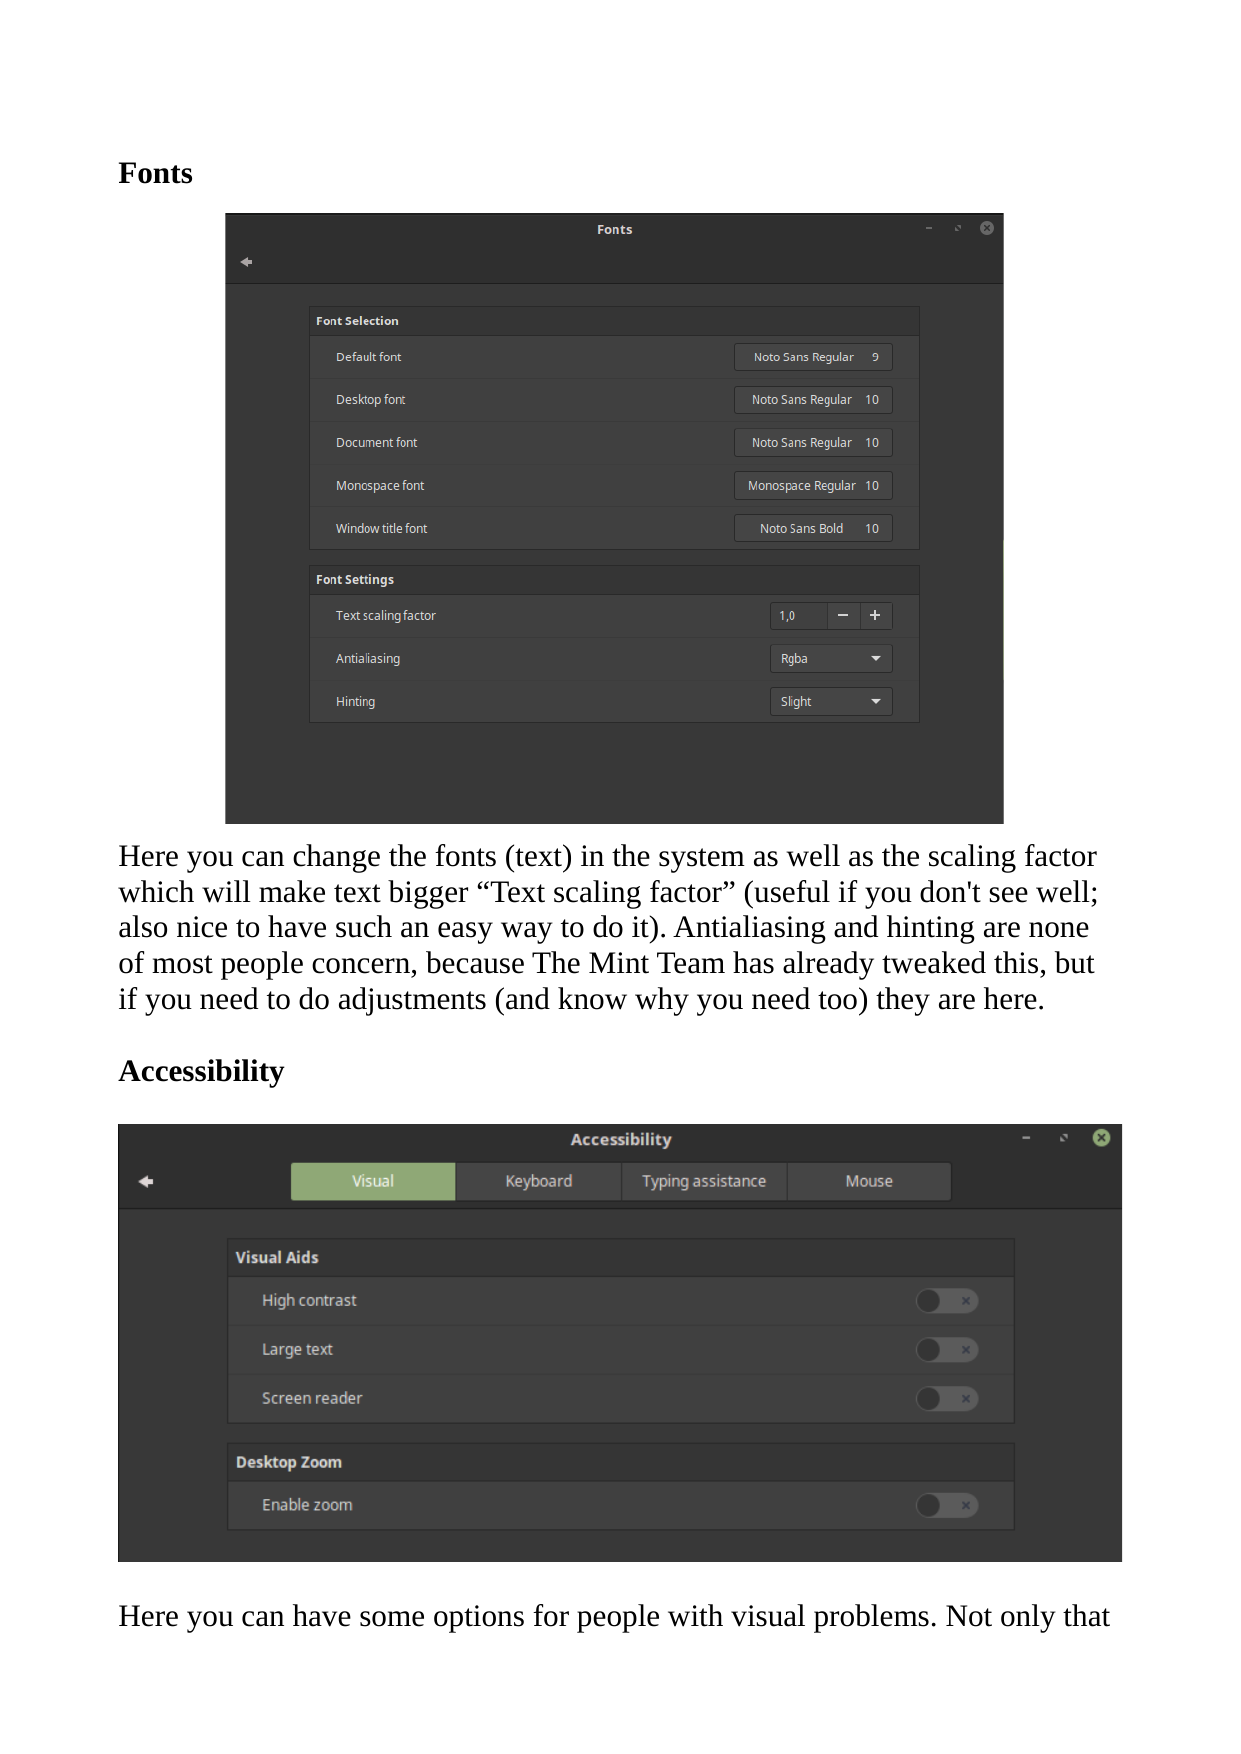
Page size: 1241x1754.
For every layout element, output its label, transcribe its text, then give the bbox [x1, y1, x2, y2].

text Here you can change the fonts (text) in the system as well as the scaling factor which will make text bigger “Text scaling factor” (useful if you don't see well; also nice to have such an easy way to do it). Antialiasing and hinting are none of most people concern, because The Mint Team has already tweaked this, but if you need to do adjustments (and know why you need too) they are here. [118, 837, 1122, 1017]
picture [118, 1124, 1123, 1562]
text Here you can have some options for people with visual problems. Not only that [118, 1598, 1122, 1634]
text Fonts [118, 154, 1122, 190]
text Accessibility [118, 1052, 1122, 1088]
picture [225, 213, 1004, 824]
